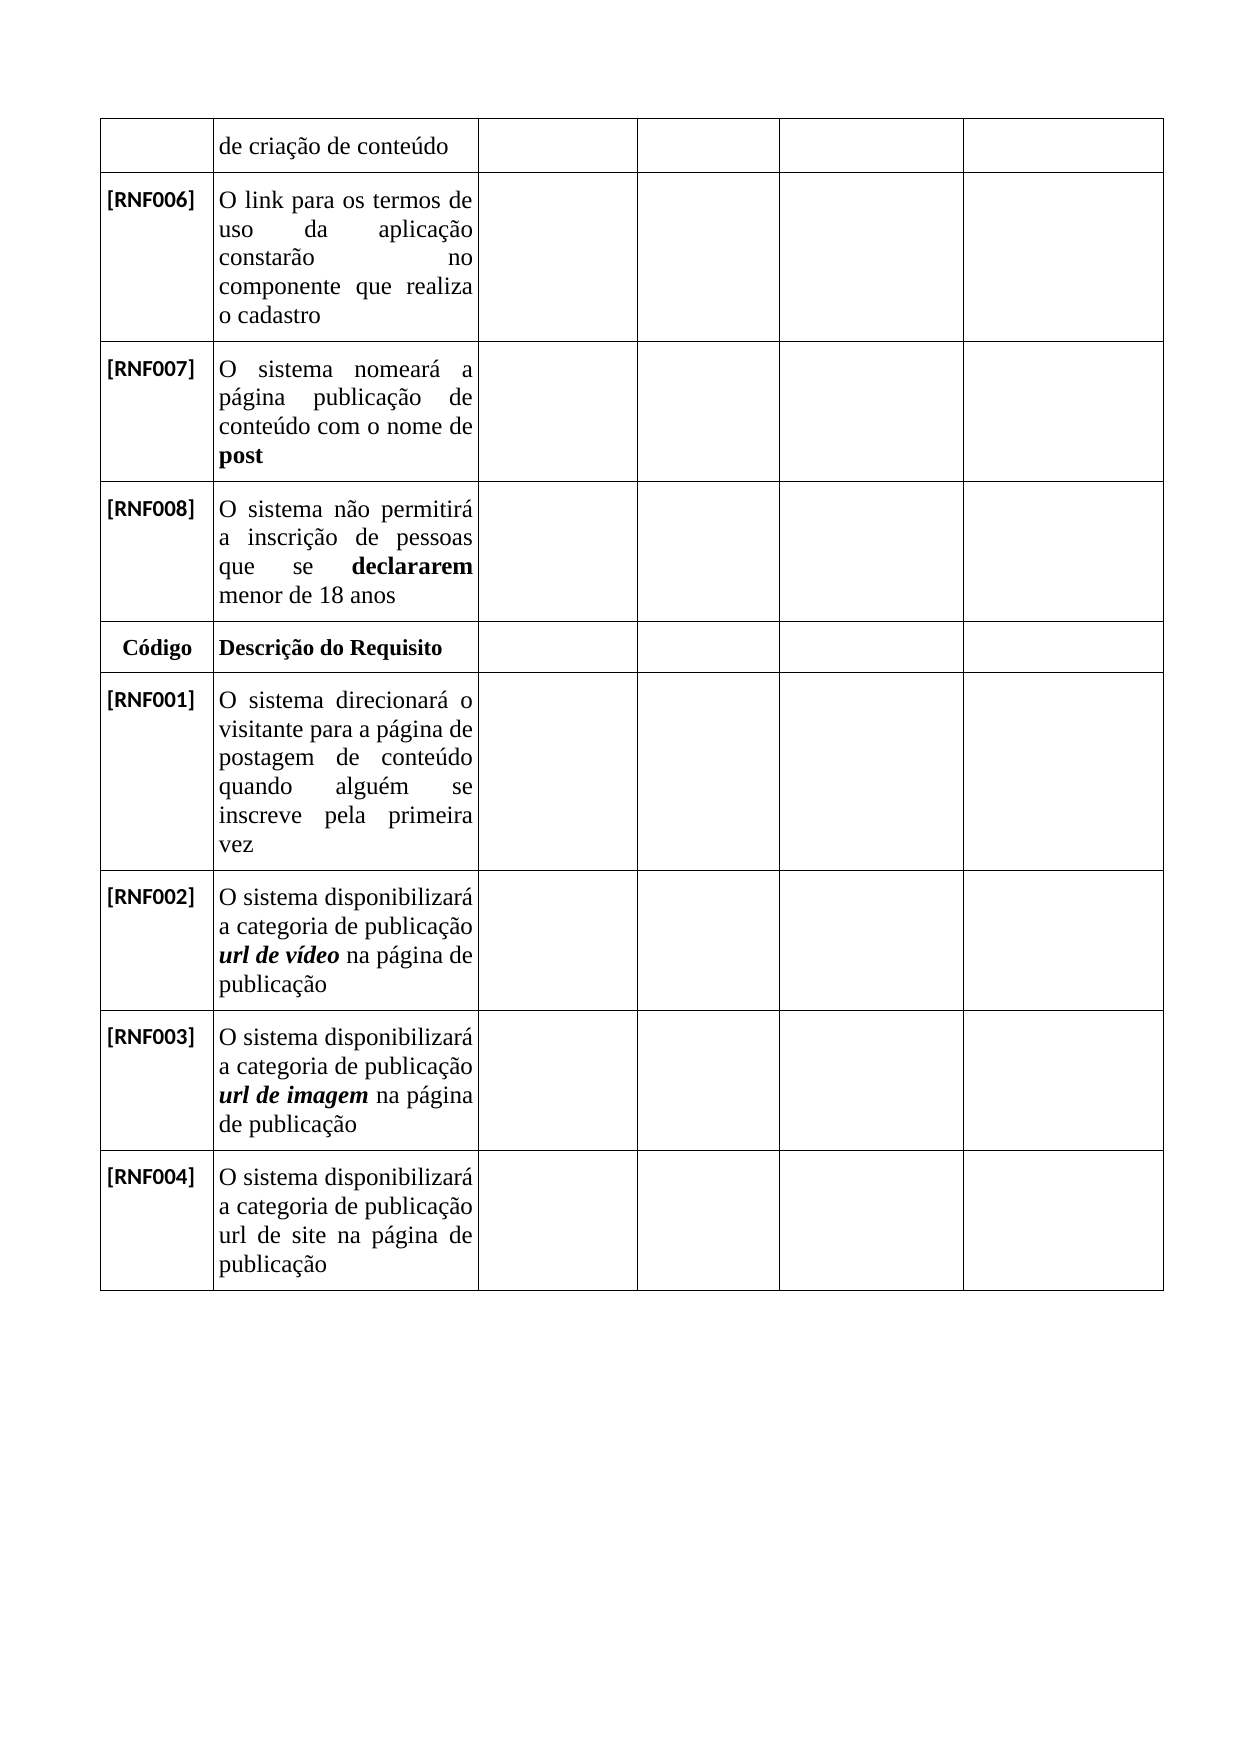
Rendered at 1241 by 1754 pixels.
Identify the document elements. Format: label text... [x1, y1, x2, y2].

table_cell O sistema nomeará a página publicação de conteúdo com o nome de post [214, 342, 478, 481]
table_cell [101, 119, 213, 172]
table_cell [780, 342, 963, 481]
table_cell [964, 1011, 1163, 1149]
table_cell [780, 173, 963, 341]
table_cell [638, 673, 779, 869]
table_cell [638, 482, 779, 621]
table_cell [479, 871, 637, 1009]
table_cell [780, 482, 963, 621]
table_cell [638, 622, 779, 672]
table_cell [479, 342, 637, 481]
table_cell [638, 342, 779, 481]
table_cell [RNF008] [101, 482, 213, 621]
table_cell [780, 1151, 963, 1289]
table_cell [RNF001] [101, 673, 213, 869]
table_cell [479, 173, 637, 341]
table_cell [780, 1011, 963, 1149]
table_cell O sistema direcionará o visitante para a página de postagem de conteúdo quando alguém se inscreve pela primeira vez [214, 673, 478, 869]
table_cell O sistema disponibilizará a categoria de publicação url de site na página de publicação [214, 1151, 478, 1289]
table_cell [RNF004] [101, 1151, 213, 1289]
table_cell O link para os termos de uso da aplicação constarão no componente que realiza o cadastro [214, 173, 478, 341]
table_cell O sistema disponibilizará a categoria de publicação url de imagem na página de publicação [214, 1011, 478, 1149]
table_cell O sistema disponibilizará a categoria de publicação url de vídeo na página de publicação [214, 871, 478, 1009]
table_cell [964, 622, 1163, 672]
table_cell Código [101, 622, 213, 672]
table_cell [638, 1151, 779, 1289]
table_cell [RNF006] [101, 173, 213, 341]
table_cell [780, 673, 963, 869]
table_cell [479, 119, 637, 172]
table_cell [479, 622, 637, 672]
table_cell O sistema não permitirá a inscrição de pessoas que se declararem menor de 18 anos [214, 482, 478, 621]
table_cell [638, 173, 779, 341]
table_cell [RNF007] [101, 342, 213, 481]
table_cell [964, 342, 1163, 481]
table_cell [479, 1011, 637, 1149]
table_cell [964, 871, 1163, 1009]
table_cell [638, 119, 779, 172]
table_cell [780, 119, 963, 172]
table_cell de criação de conteúdo [214, 119, 478, 172]
table_cell [964, 119, 1163, 172]
table_cell [780, 871, 963, 1009]
table_cell [RNF003] [101, 1011, 213, 1149]
table_cell Descrição do Requisito [214, 622, 478, 672]
table_cell [964, 1151, 1163, 1289]
table_cell [479, 1151, 637, 1289]
table_cell [964, 482, 1163, 621]
table_cell [479, 673, 637, 869]
table_cell [780, 622, 963, 672]
table_cell [964, 673, 1163, 869]
table_cell [RNF002] [101, 871, 213, 1009]
table_cell [638, 1011, 779, 1149]
table_cell [479, 482, 637, 621]
table_cell [638, 871, 779, 1009]
table_cell [964, 173, 1163, 341]
